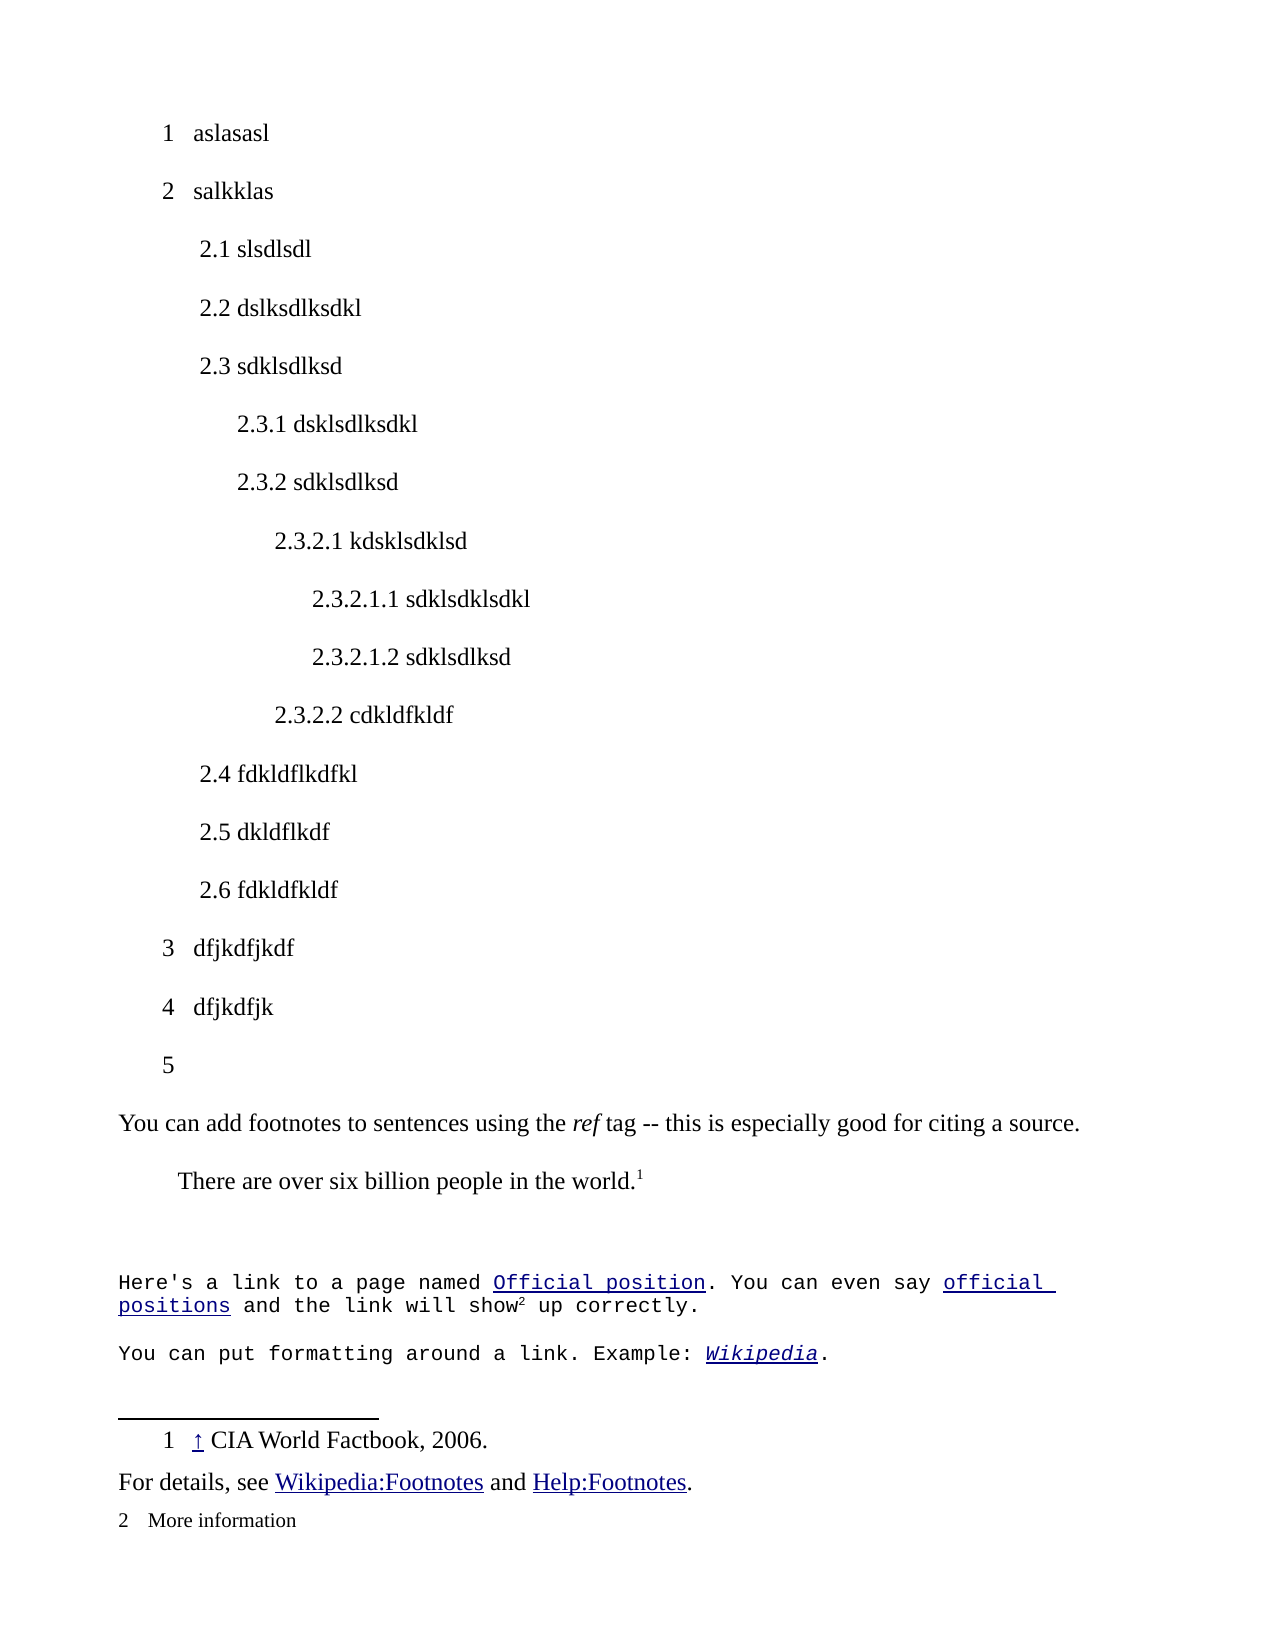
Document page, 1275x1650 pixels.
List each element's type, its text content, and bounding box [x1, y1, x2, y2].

list You can add footnotes to sentences using the ref tag -- this is especially good for citing a source. [118, 1108, 1157, 1137]
text More information [118, 1508, 1157, 1532]
list dsklsdlksdkl [231, 409, 1157, 438]
list aslasasl [156, 118, 1157, 147]
list dfjkdfjk [156, 992, 1157, 1020]
list ↑ CIA World Factbook, 2006. [162, 1425, 1157, 1454]
list dfjkdfjkdf [156, 933, 1157, 962]
list cdkldfkldf [268, 700, 1157, 729]
list There are over six billion people in the world. [177, 1166, 1157, 1195]
text For details, see Wikipedia:Footnotes and Help:Footnotes. [118, 1467, 1157, 1495]
list kdsklsdklsd [268, 526, 1157, 554]
list dkldflkdf [193, 817, 1157, 846]
text Here's a link to a page named Official position. You can even say official positions and the link will show up correctly. [118, 1272, 1157, 1319]
list sdklsdlksd [193, 351, 1157, 380]
list sdklsdklsdkl [306, 584, 1157, 613]
list sdklsdlksd [231, 467, 1157, 496]
list sdklsdlksd [306, 642, 1157, 671]
list fdkldflkdfkl [193, 759, 1157, 787]
text You can put formatting around a link. Example: Wikipedia. [118, 1343, 1157, 1366]
list slsdlsdl [193, 234, 1157, 263]
list fdkldfkldf [193, 875, 1157, 904]
list dslksdlksdkl [193, 293, 1157, 322]
list salkklas [156, 176, 1157, 205]
